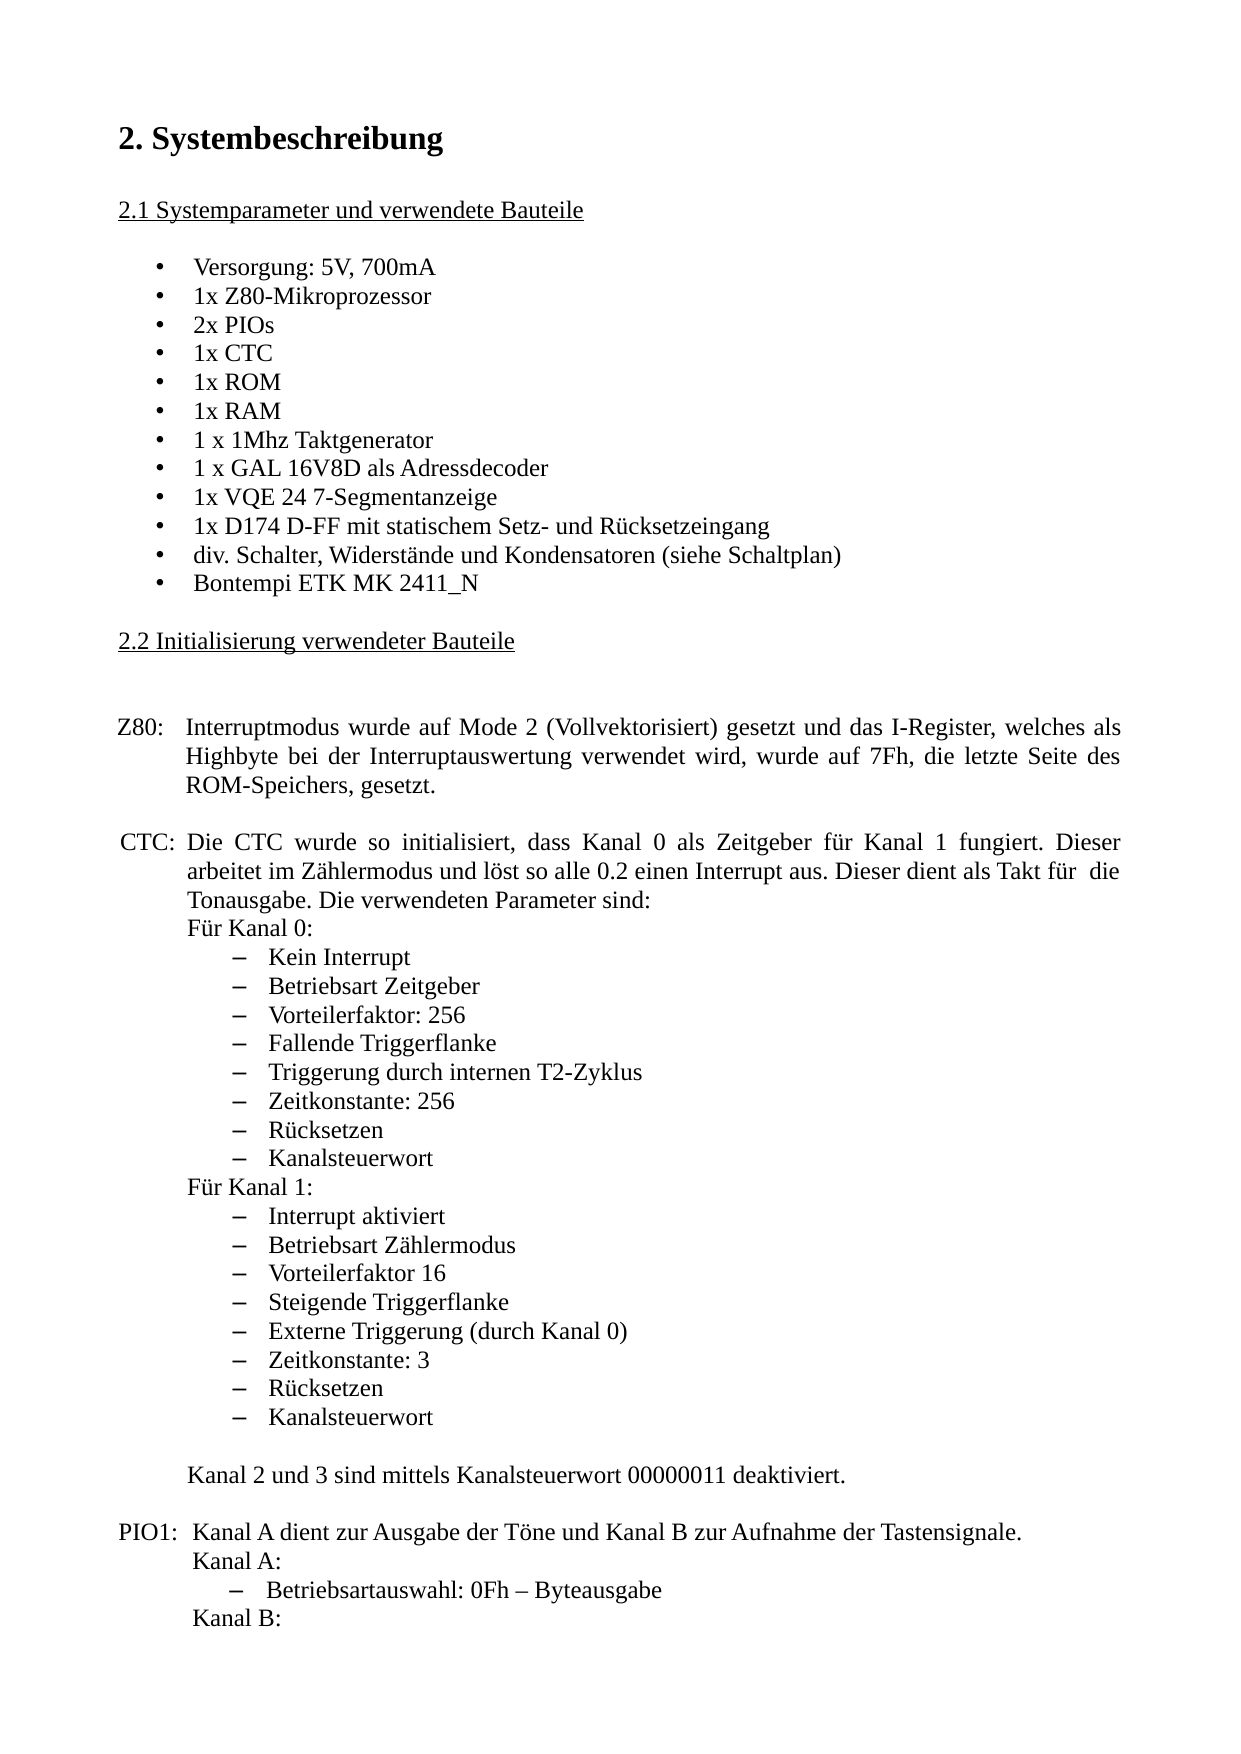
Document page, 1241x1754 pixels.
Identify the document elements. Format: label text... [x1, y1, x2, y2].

list Steigende Triggerflanke [187, 1287, 1122, 1316]
list Triggerung durch internen T2-Zyklus [187, 1057, 1122, 1086]
list Betriebsart Zählermodus [187, 1230, 1122, 1258]
text 2. Systembeschreibung [118, 118, 1122, 156]
list 1x ROM [156, 367, 1122, 396]
text 2.1 Systemparameter und verwendete Bauteile [118, 195, 1122, 223]
list div. Schalter, Widerstände und Kondensatoren (siehe Schaltplan) [156, 540, 1122, 568]
text 2.2 Initialisierung verwendeter Bauteile [118, 626, 1122, 655]
text Für Kanal 0: [120, 913, 1122, 942]
list Kein Interrupt [187, 942, 1122, 971]
list Vorteilerfaktor 16 [187, 1258, 1122, 1287]
list Rücksetzen [187, 1373, 1122, 1402]
list Zeitkonstante: 256 [187, 1086, 1122, 1115]
list Externe Triggerung (durch Kanal 0) [187, 1316, 1122, 1345]
list 1x RAM [156, 396, 1122, 425]
list Betriebsartauswahl: 0Fh – Byteausgabe [118, 1575, 1122, 1603]
list 1x D174 D-FF mit statischem Setz- und Rücksetzeingang [156, 511, 1122, 540]
list Versorgung: 5V, 700mA [156, 252, 1122, 281]
text CTC: Die CTC wurde so initialisiert, dass Kanal 0 als Zeitgeber für Kanal 1 fungiert. Dieser arbeitet im Zählermodus und löst so alle 0.2 einen Interrupt aus. Dieser dient als Takt für die Tonausgabe. Die verwendeten Parameter sind: [120, 827, 1122, 913]
list Interrupt aktiviert [187, 1201, 1122, 1230]
list Für Kanal 1: [187, 1172, 1122, 1201]
list 1 x GAL 16V8D als Adressdecoder [156, 453, 1122, 482]
text Kanal A: [118, 1546, 1122, 1575]
list 1x CTC [156, 338, 1122, 367]
text Z80: Interruptmodus wurde auf Mode 2 (Vollvektorisiert) gesetzt und das I-Register, welches als Highbyte bei der Interruptauswertung verwendet wird, wurde auf 7Fh, die letzte Seite des ROM-Speichers, gesetzt. [117, 712, 1122, 798]
list 2x PIOs [156, 310, 1122, 338]
list 1 x 1Mhz Taktgenerator [156, 425, 1122, 453]
list Kanalsteuerwort [187, 1402, 1122, 1431]
list Bontempi ETK MK 2411_N [156, 568, 1122, 597]
list Vorteilerfaktor: 256 [187, 1000, 1122, 1028]
list Rücksetzen [187, 1115, 1122, 1143]
list 1x VQE 24 7-Segmentanzeige [156, 482, 1122, 511]
list 1x Z80-Mikroprozessor [156, 281, 1122, 310]
text Kanal B: [118, 1603, 1122, 1632]
list Kanalsteuerwort [187, 1143, 1122, 1172]
text Kanal 2 und 3 sind mittels Kanalsteuerwort 00000011 deaktiviert. [187, 1460, 1122, 1488]
text PIO1: Kanal A dient zur Ausgabe der Töne und Kanal B zur Aufnahme der Tastensignale. [118, 1517, 1122, 1546]
list Zeitkonstante: 3 [187, 1345, 1122, 1373]
list Betriebsart Zeitgeber [187, 971, 1122, 1000]
list Fallende Triggerflanke [187, 1028, 1122, 1057]
